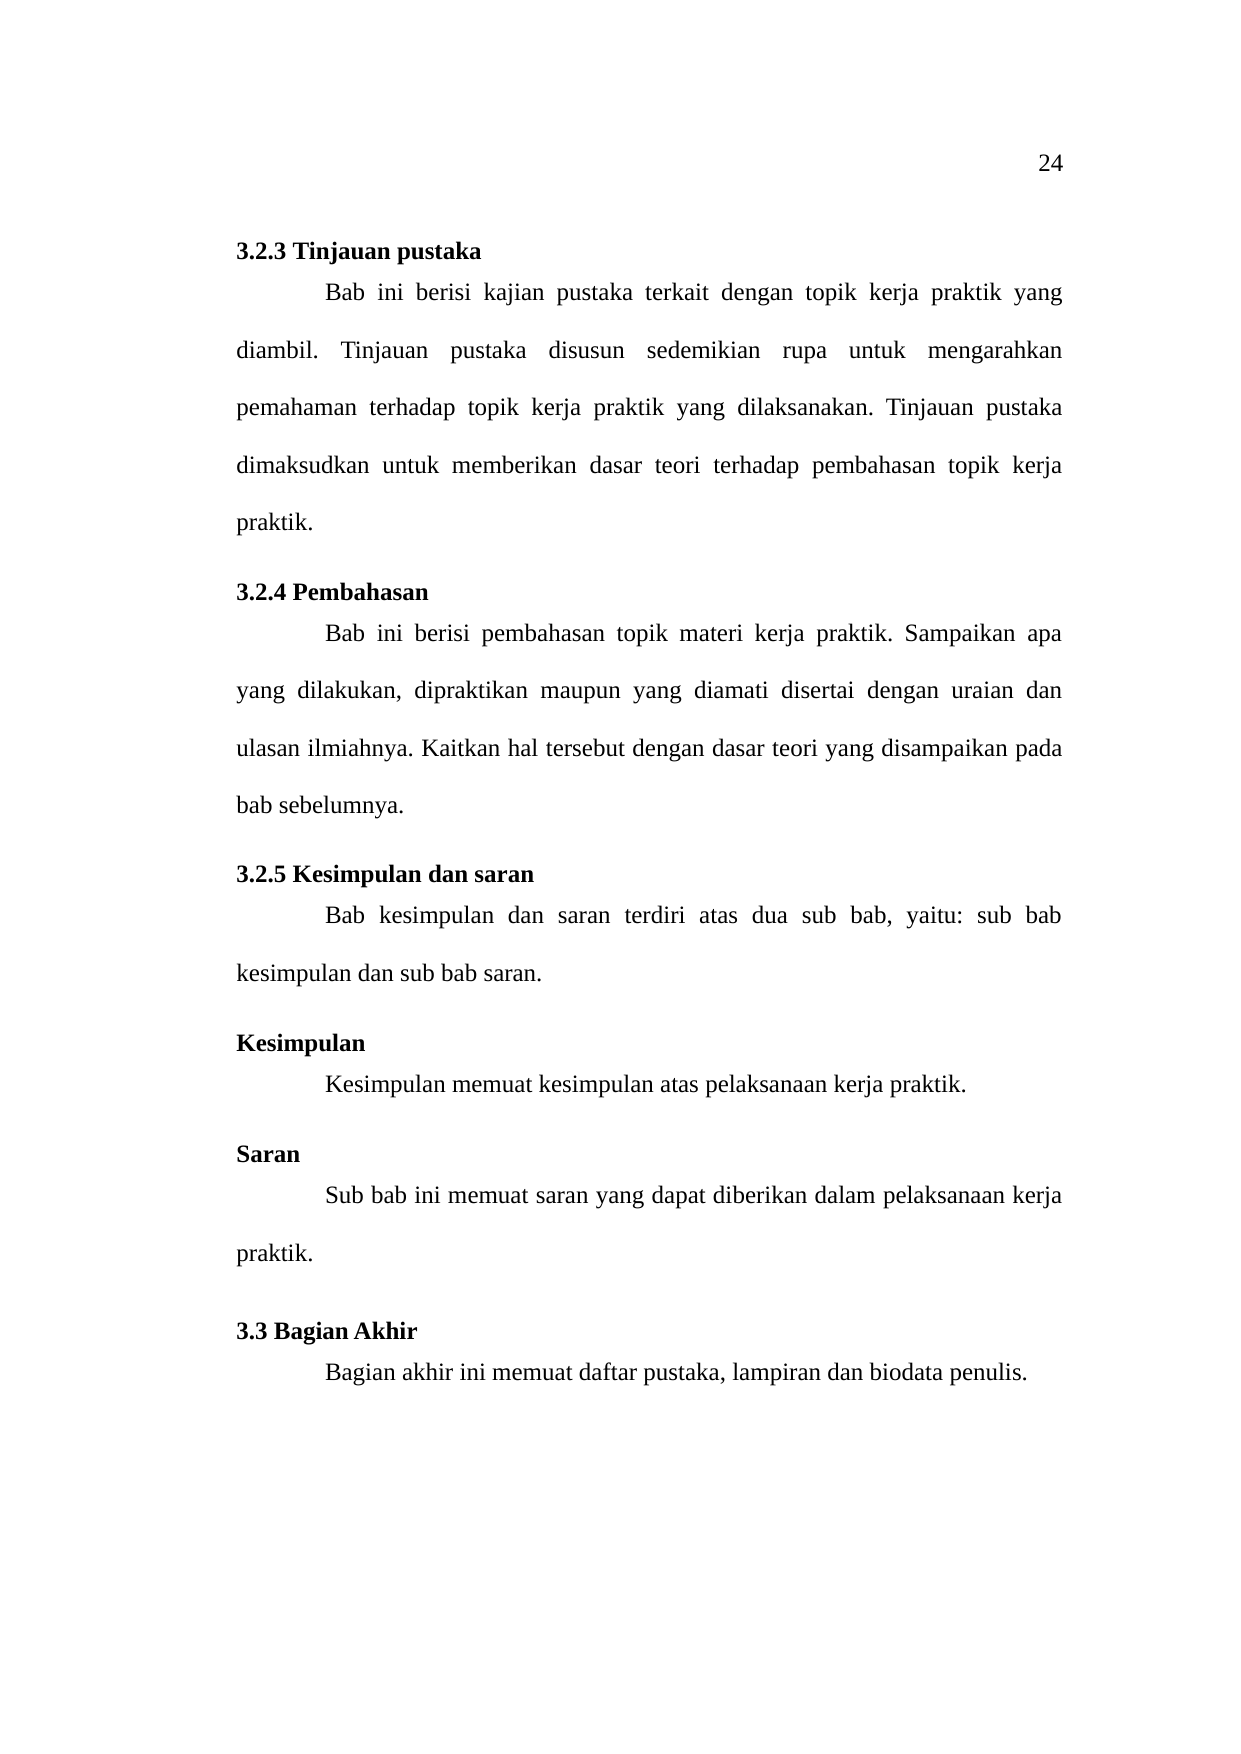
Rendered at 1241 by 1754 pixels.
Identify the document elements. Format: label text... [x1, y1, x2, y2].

text Bab ini berisi pembahasan topik materi kerja praktik. Sampaikan apa yang dilakukan, dipraktikan maupun yang diamati disertai dengan uraian dan ulasan ilmiahnya. Kaitkan hal tersebut dengan dasar teori yang disampaikan pada bab sebelumnya. [236, 618, 1063, 819]
subtitle Kesimpulan [236, 1028, 1063, 1057]
text Bagian akhir ini memuat daftar pustaka, lampiran dan biodata penulis. [236, 1357, 1063, 1386]
text Bab kesimpulan dan saran terdiri atas dua sub bab, yaitu: sub bab kesimpulan dan sub bab saran. [236, 901, 1063, 987]
subtitle Bagian Akhir [236, 1316, 1063, 1345]
subtitle Saran [236, 1139, 1063, 1168]
text Bab ini berisi kajian pustaka terkait dengan topik kerja praktik yang diambil. Tinjauan pustaka disusun sedemikian rupa untuk mengarahkan pemahaman terhadap topik kerja praktik yang dilaksanakan. Tinjauan pustaka dimaksudkan untuk memberikan dasar teori terhadap pembahasan topik kerja praktik. [236, 277, 1063, 536]
subtitle Kesimpulan dan saran [236, 859, 1063, 888]
subtitle Tinjauan pustaka [236, 236, 1063, 265]
subtitle Pembahasan [236, 577, 1063, 605]
text Kesimpulan memuat kesimpulan atas pelaksanaan kerja praktik. [236, 1069, 1063, 1098]
text Sub bab ini memuat saran yang dapat diberikan dalam pelaksanaan kerja praktik. [236, 1181, 1063, 1267]
